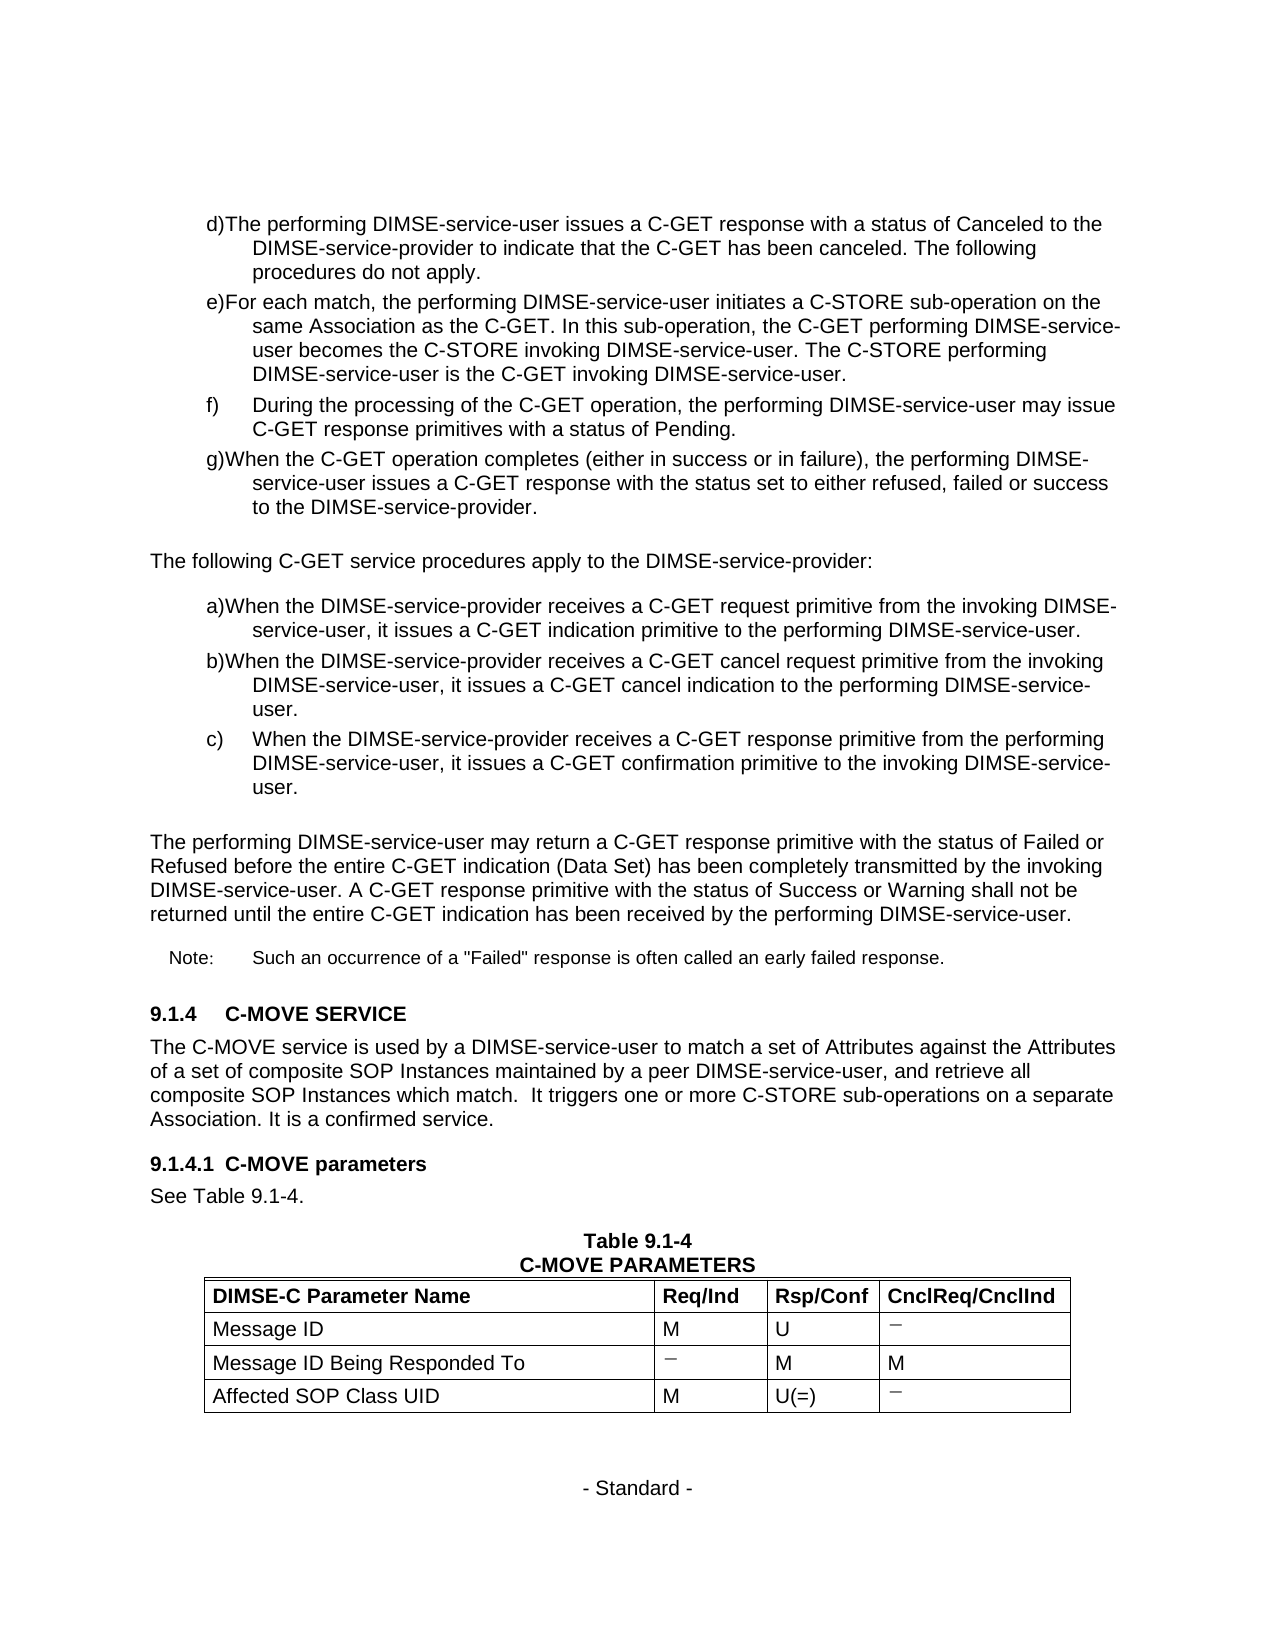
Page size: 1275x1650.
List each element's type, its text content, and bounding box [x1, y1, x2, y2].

table_cell  [655, 1346, 767, 1379]
text See Table 9.1-4. [150, 1184, 1125, 1208]
table_cell M [880, 1346, 1070, 1379]
table_header DIMSE-C Parameter Name [205, 1281, 654, 1312]
table_cell  [880, 1313, 1070, 1345]
text d) The performing DIMSE-service-user issues a C-GET response with a status of Canceled to the DIMSE-service-provider to indicate that the C-GET has been canceled. The following procedures do not apply. [206, 212, 1125, 284]
table_header CnclReq/CnclInd [880, 1281, 1070, 1312]
table_cell  [880, 1380, 1070, 1412]
table_cell M [655, 1380, 767, 1412]
text The following C-GET service procedures apply to the DIMSE-service-provider: [150, 549, 1125, 573]
title Table 9.1-4 C-MOVE PARAMETERS [150, 1229, 1125, 1277]
text f) During the processing of the C-GET operation, the performing DIMSE-service-user may issue C-GET response primitives with a status of Pending. [206, 392, 1125, 441]
subtitle 9.1.4.1 C-MOVE parameters [150, 1152, 1125, 1176]
table_cell M [768, 1346, 879, 1379]
table_cell Affected SOP Class UID [205, 1380, 654, 1412]
text a) When the DIMSE-service-provider receives a C-GET request primitive from the invoking DIMSE-service-user, it issues a C-GET indication primitive to the performing DIMSE-service-user. [206, 594, 1125, 642]
text e) For each match, the performing DIMSE-service-user initiates a C-STORE sub-operation on the same Association as the C-GET. In this sub-operation, the C-GET performing DIMSE-service-user becomes the C-STORE invoking DIMSE-service-user. The C-STORE performing DIMSE-service-user is the C-GET invoking DIMSE-service-user. [206, 290, 1125, 386]
subtitle 9.1.4 C-MOVE SERVICE [150, 1002, 1125, 1026]
table_cell U(=) [768, 1380, 879, 1412]
text g) When the C-GET operation completes (either in success or in failure), the performing DIMSE-service-user issues a C-GET response with the status set to either refused, failed or success to the DIMSE-service-provider. [206, 447, 1125, 543]
table_header Req/Ind [655, 1281, 767, 1312]
table_cell Message ID [205, 1313, 654, 1345]
text Note Such an occurrence of a "Failed" response is often called an early failed response. [169, 947, 1125, 968]
text The performing DIMSE-service-user may return a C-GET response primitive with the status of Failed or Refused before the entire C-GET indication (Data Set) has been completely transmitted by the invoking DIMSE-service-user. A C-GET response primitive with the status of Success or Warning shall not be returned until the entire C-GET indication has been received by the performing DIMSE-service-user. [150, 829, 1125, 926]
text c) When the DIMSE-service-provider receives a C-GET response primitive from the performing DIMSE-service-user, it issues a C-GET confirmation primitive to the invoking DIMSE-service-user. [206, 727, 1125, 823]
table_header Rsp/Conf [768, 1281, 879, 1312]
text The C-MOVE service is used by a DIMSE-service-user to match a set of Attributes against the Attributes of a set of composite SOP Instances maintained by a peer DIMSE-service-user, and retrieve all composite SOP Instances which match. It triggers one or more C-STORE sub-operations on a separate Association. It is a confirmed service. [150, 1035, 1125, 1131]
table_cell Message ID Being Responded To [205, 1346, 654, 1379]
text b) When the DIMSE-service-provider receives a C-GET cancel request primitive from the invoking DIMSE-service-user, it issues a C-GET cancel indication to the performing DIMSE-service-user. [206, 649, 1125, 721]
table_cell M [655, 1313, 767, 1345]
table_cell U [768, 1313, 879, 1345]
